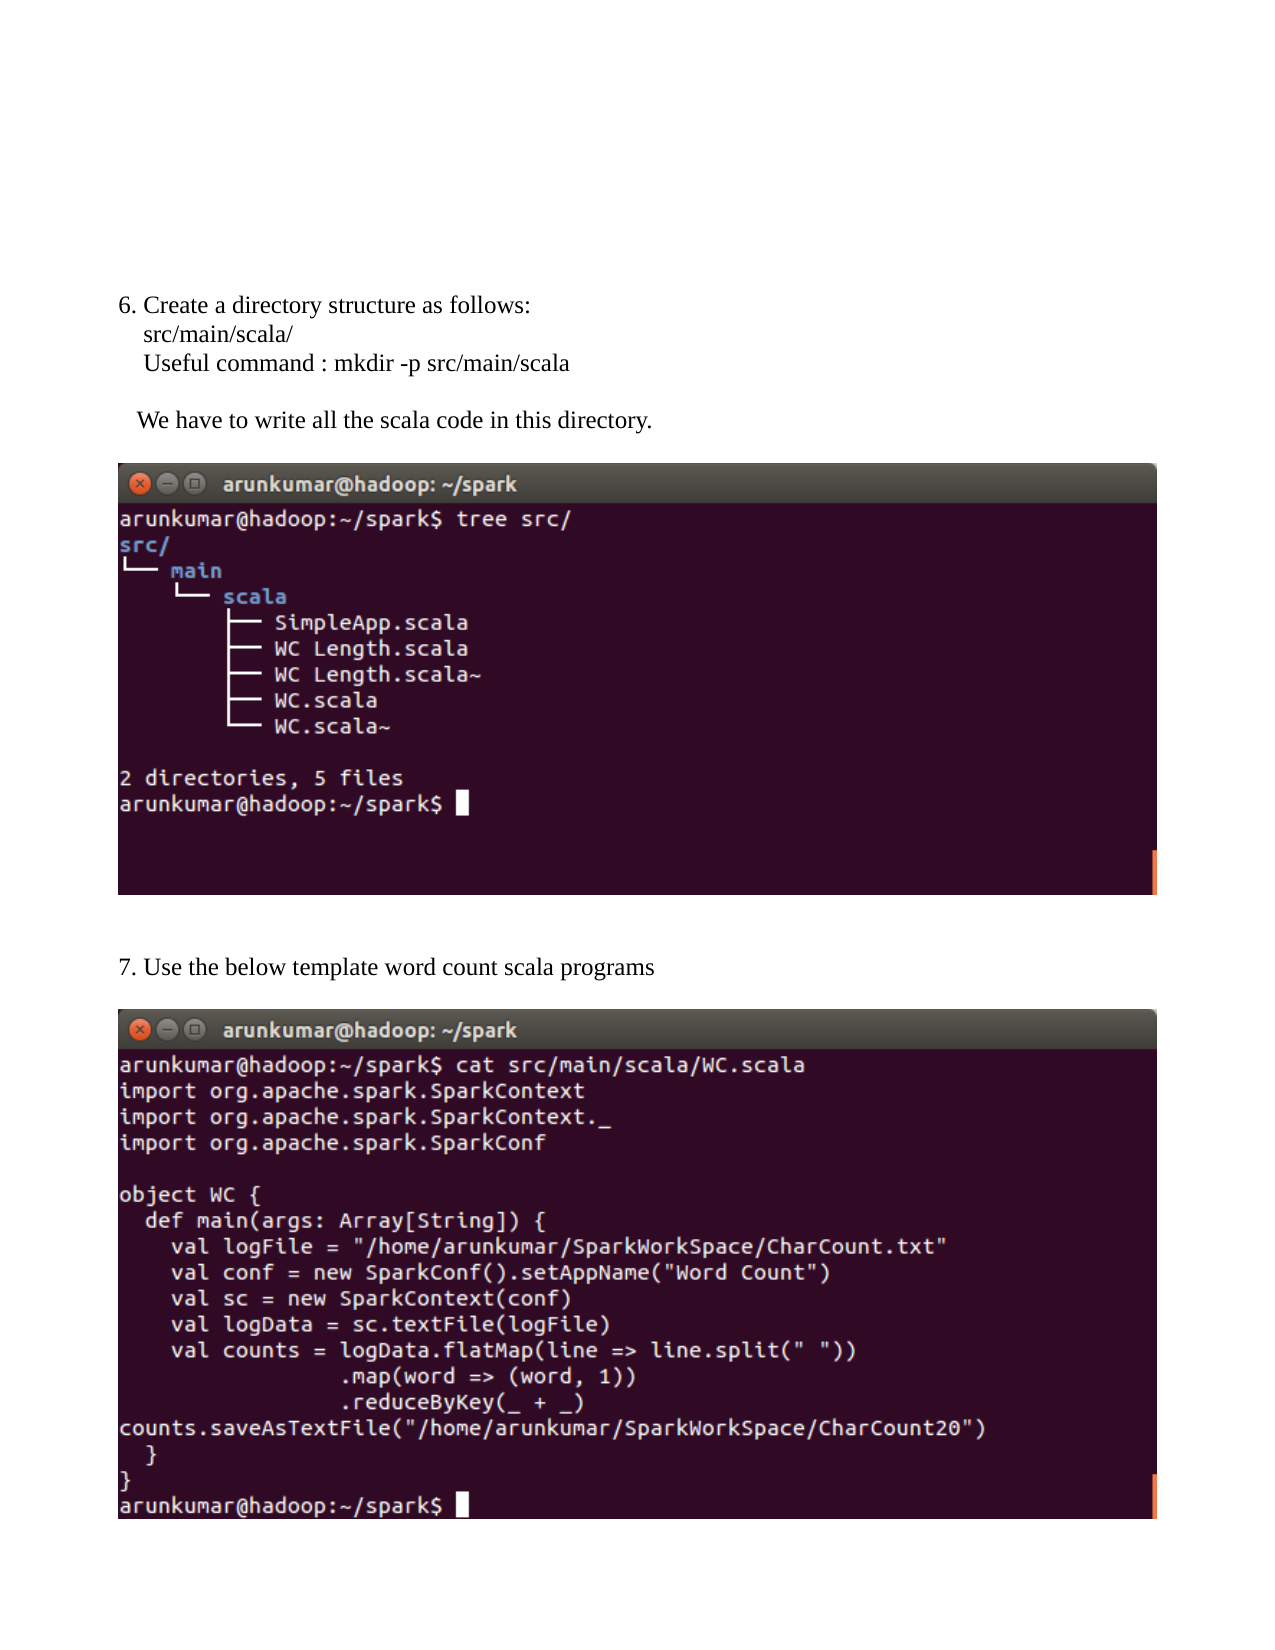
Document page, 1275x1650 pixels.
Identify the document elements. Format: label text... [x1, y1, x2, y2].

text src/main/scala/ [118, 319, 1157, 348]
picture [118, 1009, 1157, 1519]
text 7. Use the below template word count scala programs [118, 952, 1157, 981]
text 6. Create a directory structure as follows: [118, 291, 1157, 319]
picture [118, 463, 1157, 895]
text We have to write all the scala code in this directory. [118, 406, 1157, 434]
text Useful command : mkdir -p src/main/scala [118, 348, 1157, 377]
